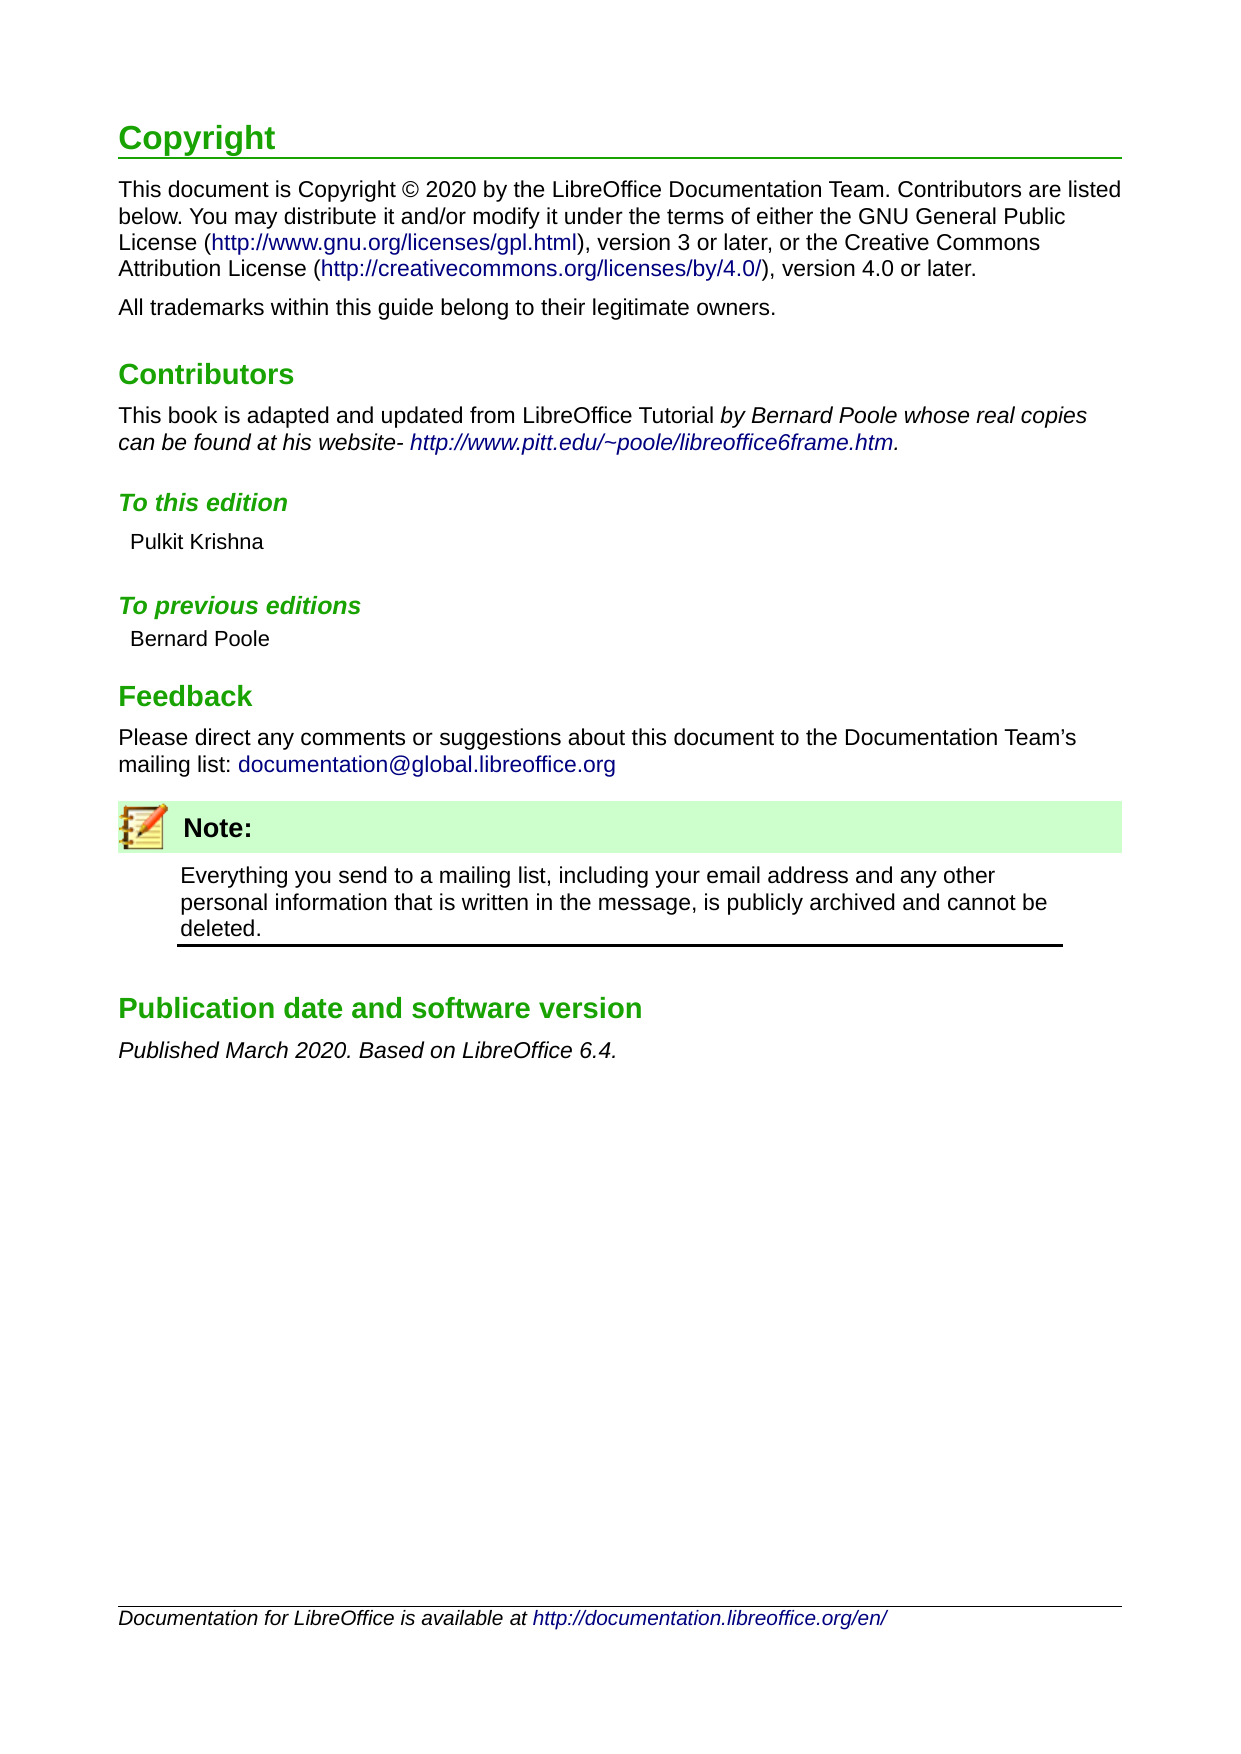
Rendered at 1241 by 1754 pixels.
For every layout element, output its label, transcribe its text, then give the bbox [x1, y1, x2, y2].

text All trademarks within this guide belong to their legitimate owners. [118, 294, 1122, 321]
table_header [458, 529, 789, 558]
picture [119, 802, 170, 853]
table_header [788, 626, 1122, 655]
table_header [789, 529, 1122, 558]
subtitle To this edition [118, 488, 1122, 517]
subtitle Publication date and software version [118, 991, 1122, 1025]
subtitle Note: [118, 801, 1122, 853]
subtitle To previous editions [118, 591, 1122, 619]
text Please direct any comments or suggestions about this document to the Documentation Team’s mailing list: documentation@global.libreoffice.org [118, 724, 1122, 777]
table_header Bernard Poole [118, 626, 453, 655]
table_header [453, 626, 787, 655]
table_header Pulkit Krishna [118, 529, 458, 558]
subtitle Contributors [118, 357, 1122, 390]
subtitle Copyright [118, 118, 1122, 157]
text Published March 2020. Based on LibreOffice 6.4. [118, 1037, 1122, 1063]
text This document is Copyright © 2020 by the LibreOffice Documentation Team. Contributors are listed below. You may distribute it and/or modify it under the terms of either the GNU General Public License (http://www.gnu.org/licenses/gpl.html), version 3 or later, or the Creative Commons Attribution License (http://creativecommons.org/licenses/by/4.0/), version 4.0 or later. [118, 176, 1122, 282]
subtitle Feedback [118, 679, 1122, 713]
text Everything you send to a mailing list, including your email address and any other personal information that is written in the message, is publicly archived and cannot be deleted. [177, 859, 1063, 944]
text This book is adapted and updated from LibreOffice Tutorial by Bernard Poole whose real copies can be found at his website- http://www.pitt.edu/~poole/libreoffice6frame.htm. [118, 402, 1122, 455]
